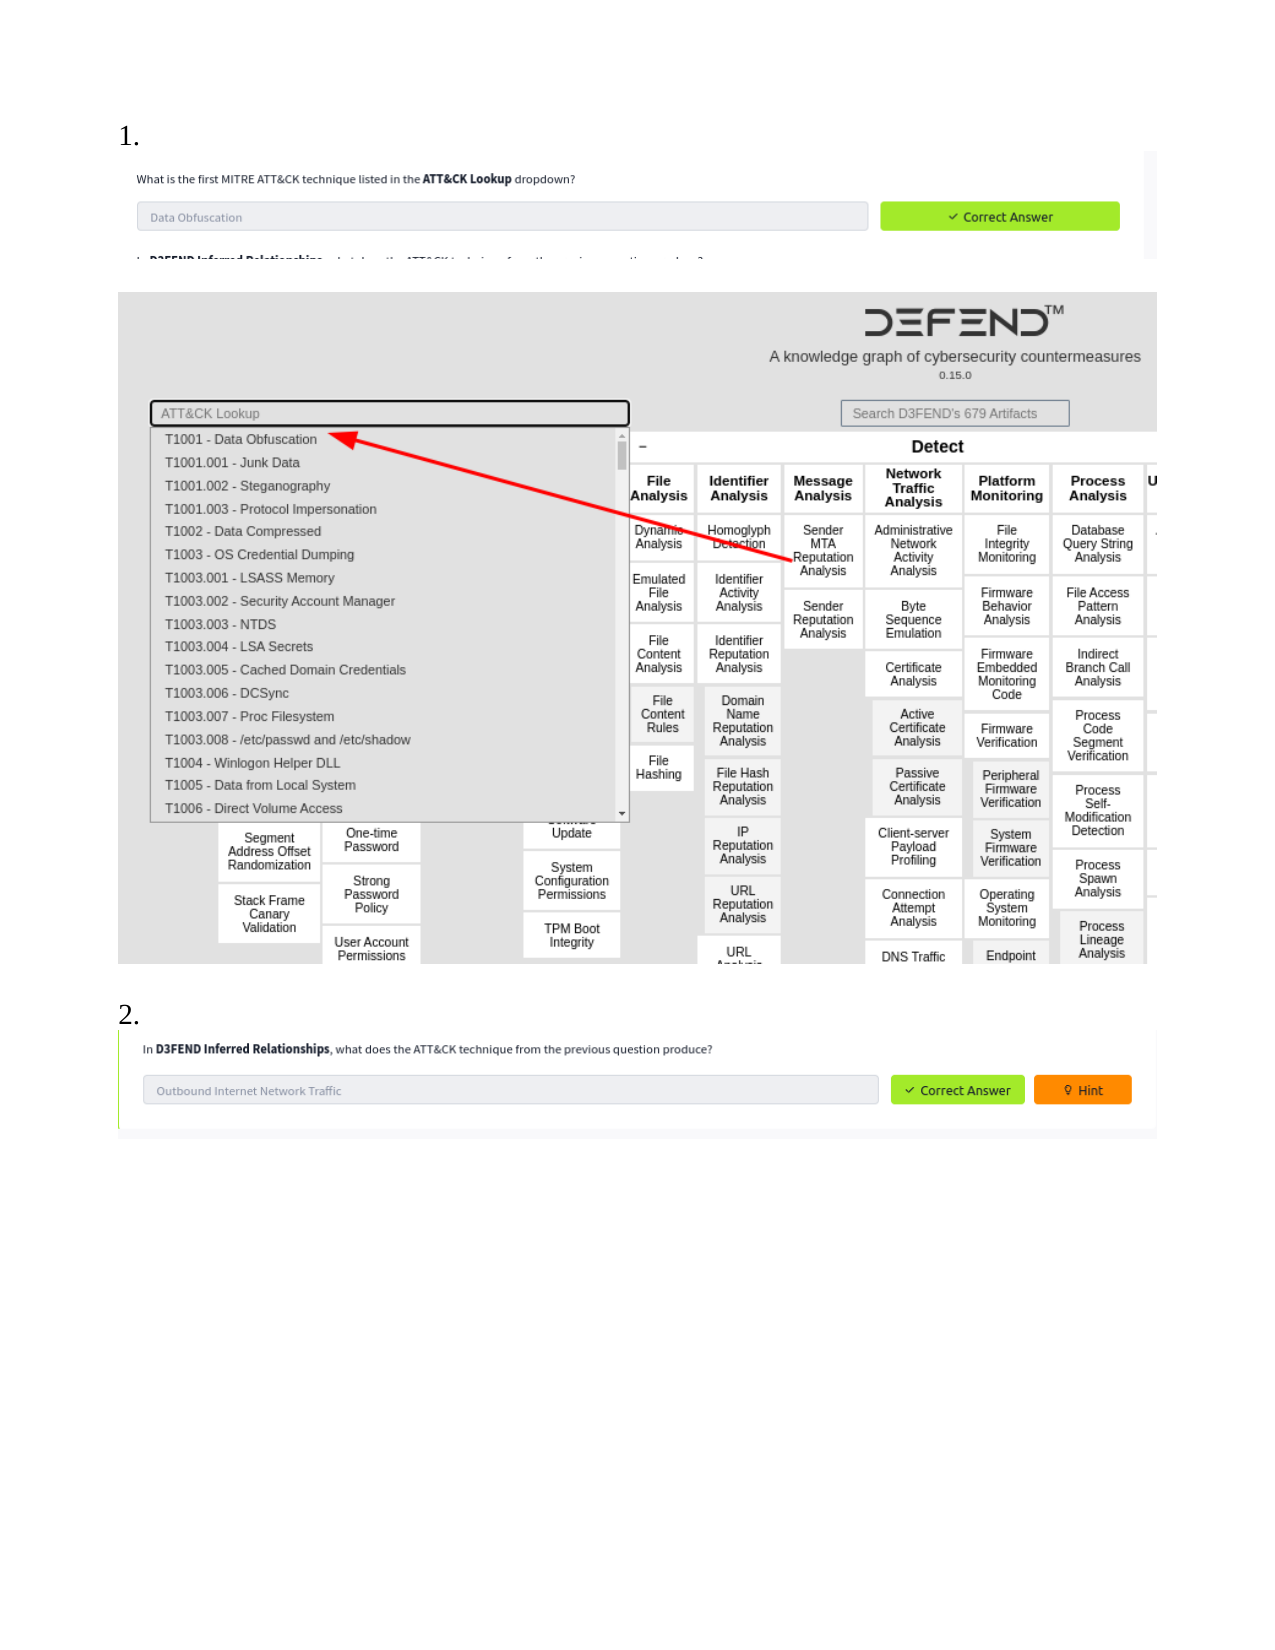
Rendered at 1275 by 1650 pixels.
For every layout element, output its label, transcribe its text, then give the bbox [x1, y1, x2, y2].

text 1. [118, 118, 1157, 151]
picture [118, 151, 1157, 259]
text 2. [118, 997, 1157, 1030]
picture [118, 292, 1157, 964]
picture [118, 1030, 1157, 1139]
